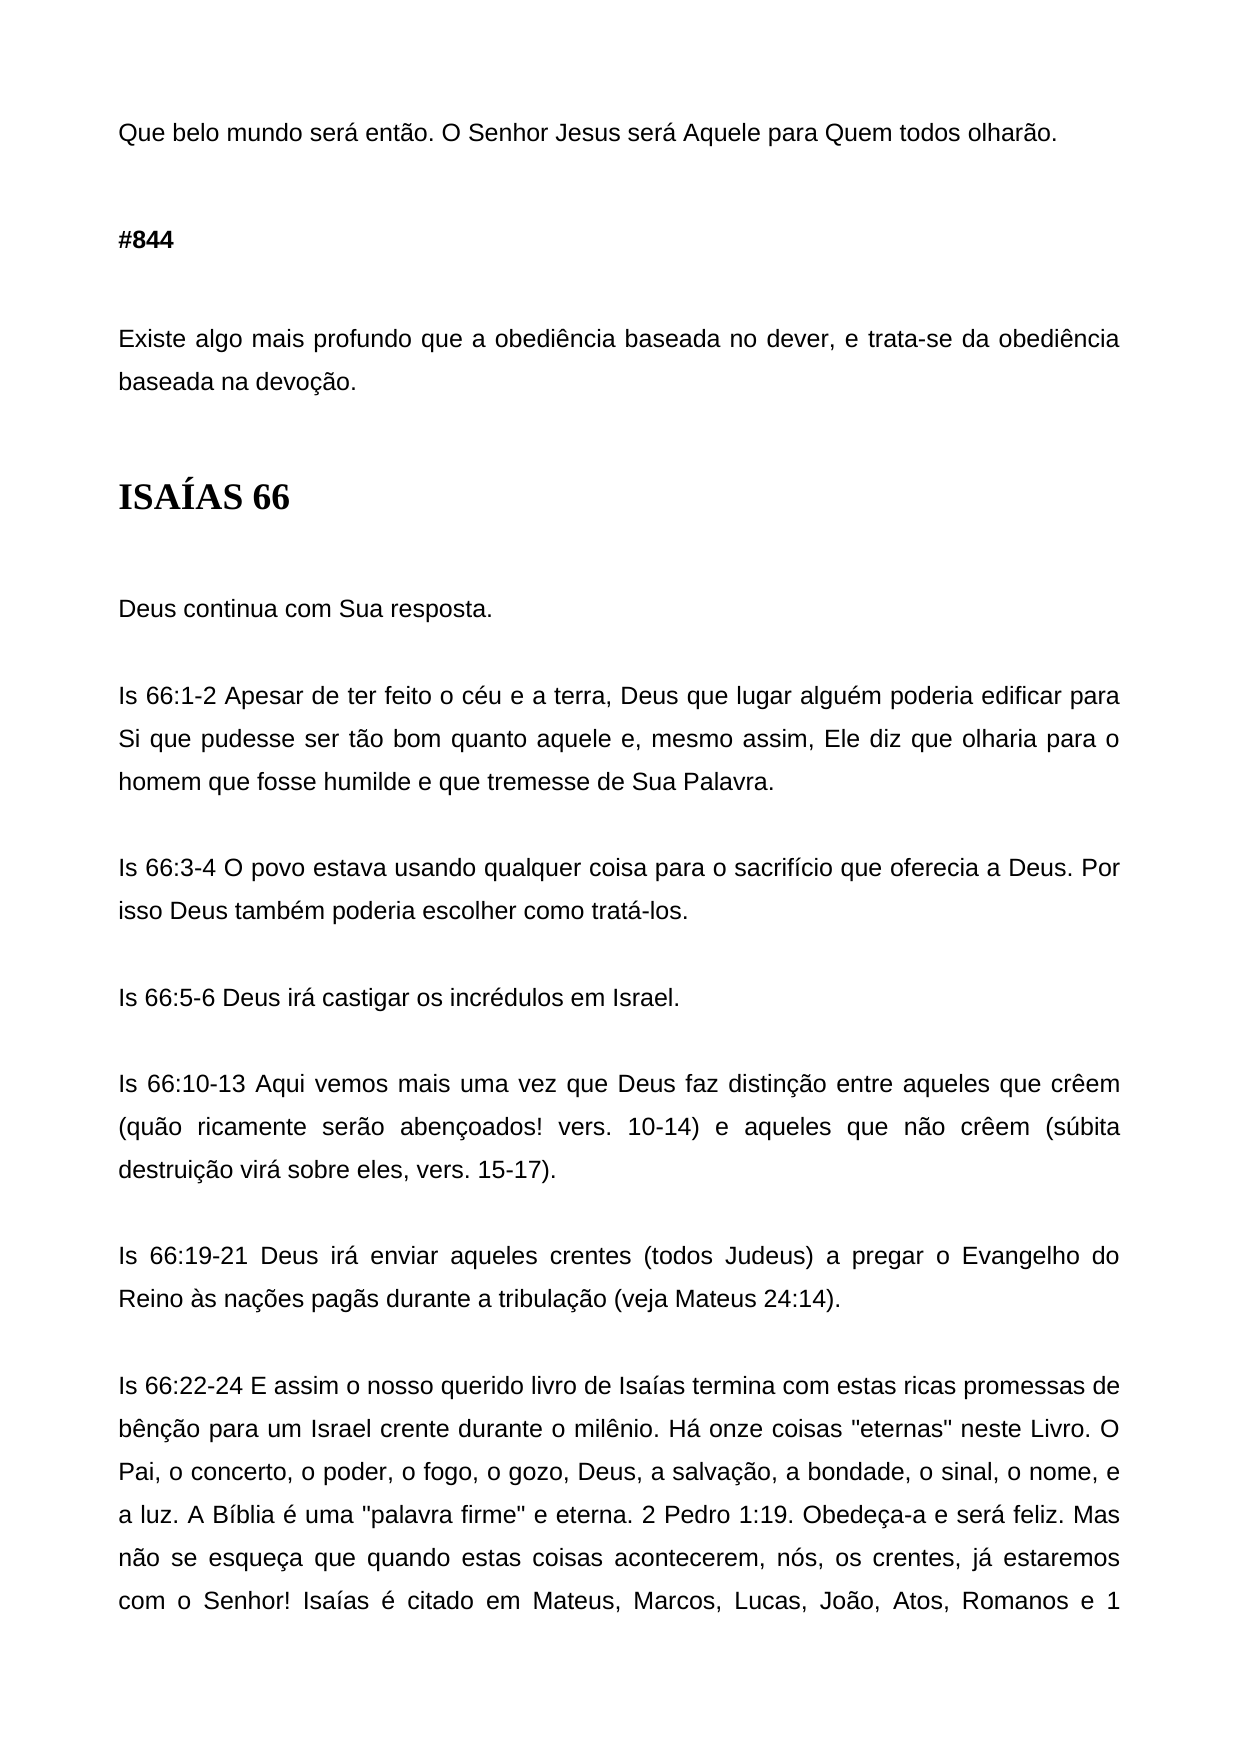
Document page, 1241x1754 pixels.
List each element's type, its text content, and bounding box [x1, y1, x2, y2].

subtitle #844 [118, 225, 1122, 254]
text Is 66:1-2 Apesar de ter feito o céu e a terra, Deus que lugar alguém poderia edificar para Si que pudesse ser tão bom quanto aquele e, mesmo assim, Ele diz que olharia para o homem que fosse humilde e que tremesse de Sua Palavra. [118, 681, 1122, 796]
text Deus continua com Sua resposta. [118, 594, 1122, 623]
text Is 66:22-24 E assim o nosso querido livro de Isaías termina com estas ricas promessas de bênção para um Israel crente durante o milênio. Há onze coisas "eternas" neste Livro. O Pai, o concerto, o poder, o fogo, o gozo, Deus, a salvação, a bondade, o sinal, o nome, e a luz. A Bíblia é uma "palavra firme" e eterna. 2 Pedro 1:19. Obedeça-a e será feliz. Mas não se esqueça que quando estas coisas acontecerem, nós, os crentes, já estaremos com o Senhor! Isaías é citado em Mateus, Marcos, Lucas, João, Atos, Romanos e 1 [118, 1371, 1122, 1615]
text Existe algo mais profundo que a obediência baseada no dever, e trata-se da obediência baseada na devoção. [118, 324, 1122, 396]
text Is 66:19-21 Deus irá enviar aqueles crentes (todos Judeus) a pregar o Evangelho do Reino às nações pagãs durante a tribulação (veja Mateus 24:14). [118, 1241, 1122, 1313]
text Is 66:5-6 Deus irá castigar os incrédulos em Israel. [118, 983, 1122, 1011]
text Que belo mundo será então. O Senhor Jesus será Aquele para Quem todos olharão. [118, 118, 1122, 147]
subtitle ISAÍAS 66 [118, 474, 1122, 517]
text Is 66:10-13 Aqui vemos mais uma vez que Deus faz distinção entre aqueles que crêem (quão ricamente serão abençoados! vers. 10-14) e aqueles que não crêem (súbita destruição virá sobre eles, vers. 15-17). [118, 1069, 1122, 1184]
text Is 66:3-4 O povo estava usando qualquer coisa para o sacrifício que oferecia a Deus. Por isso Deus também poderia escolher como tratá-los. [118, 853, 1122, 925]
